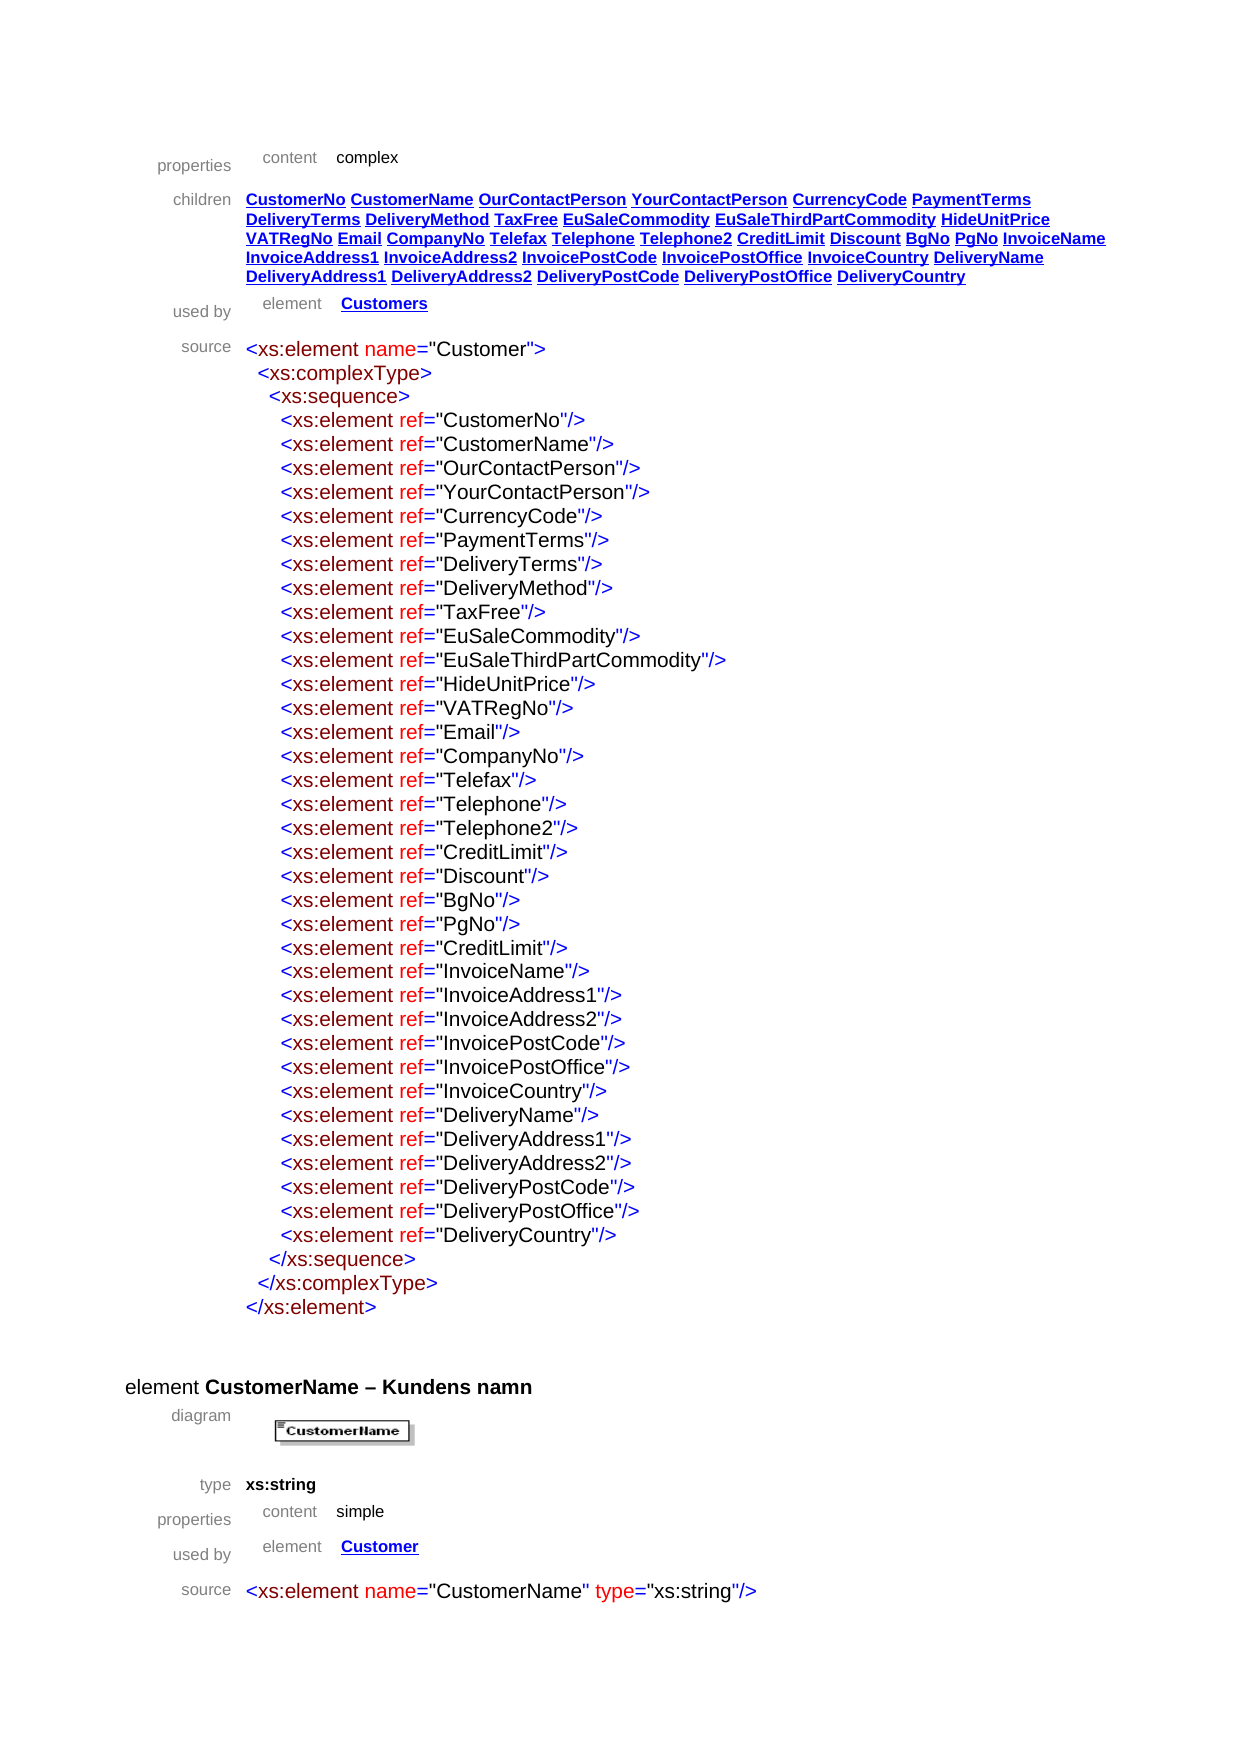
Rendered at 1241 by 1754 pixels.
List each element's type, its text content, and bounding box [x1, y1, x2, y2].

table_header [238, 1399, 1143, 1467]
table_header simple [329, 1502, 401, 1521]
table_cell used by [118, 1537, 238, 1572]
table_cell used by [118, 294, 238, 329]
table_cell xs:string [238, 1467, 1143, 1502]
table_cell properties [118, 1502, 238, 1537]
table_header Customer [334, 1537, 435, 1556]
table_cell source [118, 1572, 238, 1611]
table_header content [246, 1502, 329, 1521]
table_cell [238, 1537, 1143, 1572]
table_cell <xs:element name="CustomerName" type="xs:string"/> [238, 1572, 1143, 1611]
table_cell [238, 1502, 1143, 1537]
table_cell [238, 294, 1143, 329]
picture [262, 1415, 428, 1451]
table_cell type [118, 1467, 238, 1502]
table_header element [246, 1537, 333, 1556]
table_header element [246, 294, 333, 313]
table_cell CustomerNo CustomerName OurContactPerson YourContactPerson CurrencyCode PaymentTerms DeliveryTerms DeliveryMethod TaxFree EuSaleCommodity EuSaleThirdPartCommodity HideUnitPrice VATRegNo Email CompanyNo Telefax Telephone Telephone2 CreditLimit Discount BgNo PgNo InvoiceName InvoiceAddress1 InvoiceAddress2 InvoicePostCode InvoicePostOffice InvoiceCountry DeliveryName DeliveryAddress1 DeliveryAddress2 DeliveryPostCode DeliveryPostOffice DeliveryCountry [238, 183, 1143, 294]
table_header diagram [118, 1399, 238, 1467]
table_cell properties [118, 148, 238, 182]
text element CustomerName – Kundens namn [125, 1374, 1115, 1398]
table_cell <xs:element name="Customer"> <xs:complexType> <xs:sequence> <xs:element ref="CustomerNo"/> <xs:element ref="CustomerName"/> <xs:element ref="OurContactPerson"/> <xs:element ref="YourContactPerson"/> <xs:element ref="CurrencyCode"/> <xs:element ref="PaymentTerms"/> <xs:element ref="DeliveryTerms"/> <xs:element ref="DeliveryMethod"/> <xs:element ref="TaxFree"/> <xs:element ref="EuSaleCommodity"/> <xs:element ref="EuSaleThirdPartCommodity"/> <xs:element ref="HideUnitPrice"/> <xs:element ref="VATRegNo"/> <xs:element ref="Email"/> <xs:element ref="CompanyNo"/> <xs:element ref="Telefax"/> <xs:element ref="Telephone"/> <xs:element ref="Telephone2"/> <xs:element ref="CreditLimit"/> <xs:element ref="Discount"/> <xs:element ref="BgNo"/> <xs:element ref="PgNo"/> <xs:element ref="CreditLimit"/> <xs:element ref="InvoiceName"/> <xs:element ref="InvoiceAddress1"/> <xs:element ref="InvoiceAddress2"/> <xs:element ref="InvoicePostCode"/> <xs:element ref="InvoicePostOffice"/> <xs:element ref="InvoiceCountry"/> <xs:element ref="DeliveryName"/> <xs:element ref="DeliveryAddress1"/> <xs:element ref="DeliveryAddress2"/> <xs:element ref="DeliveryPostCode"/> <xs:element ref="DeliveryPostOffice"/> <xs:element ref="DeliveryCountry"/> </xs:sequence> </xs:complexType> </xs:element> [238, 329, 1143, 1327]
table_header Customers [334, 294, 444, 313]
table_cell children [118, 183, 238, 294]
table_cell [238, 148, 1143, 182]
table_header content [246, 148, 329, 167]
table_header complex [329, 148, 415, 167]
table_cell source [118, 329, 238, 1327]
